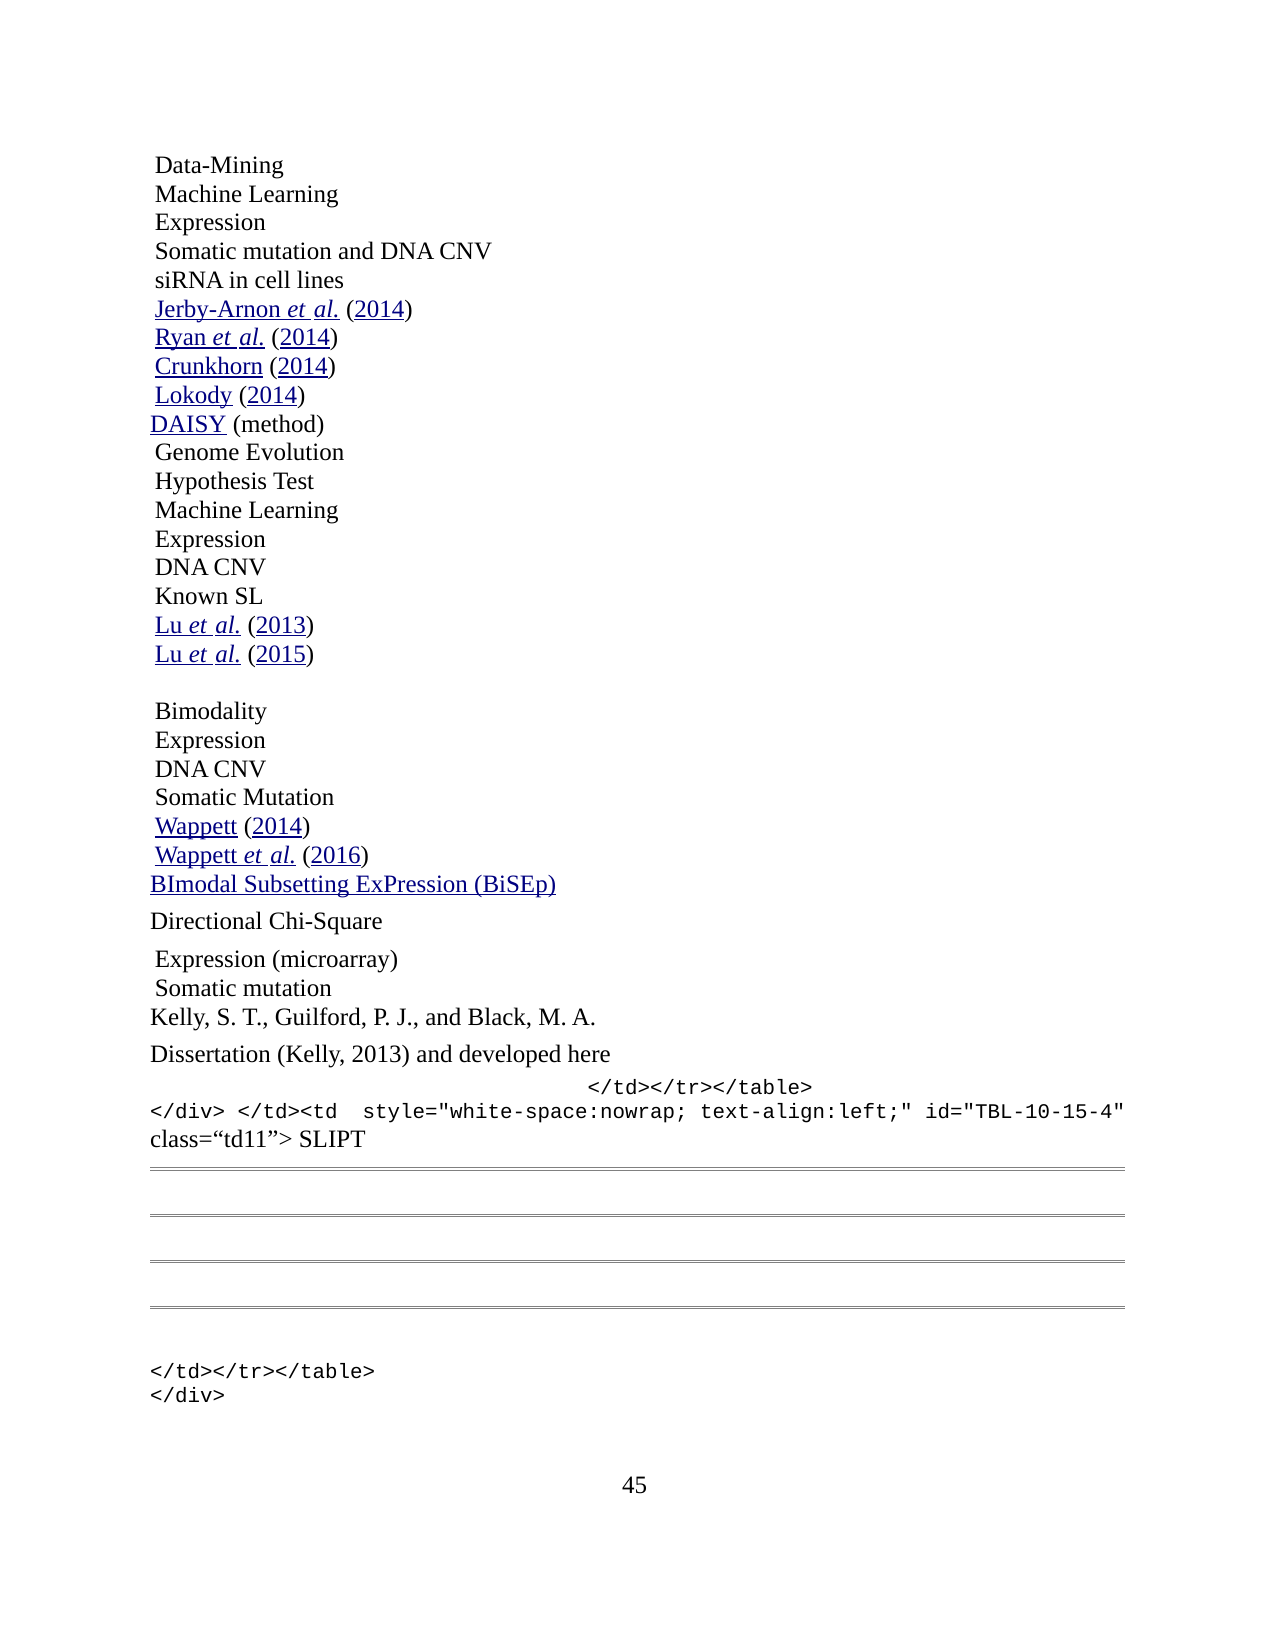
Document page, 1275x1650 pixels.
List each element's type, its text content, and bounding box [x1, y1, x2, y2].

table_cell Somatic mutation [150, 973, 1125, 1002]
table_cell Somatic mutation and DNA CNV [150, 236, 1125, 265]
table_cell Hypothesis Test [150, 466, 1125, 495]
table_header Expression [150, 208, 1125, 236]
table_header Lu et al. (2013) [150, 610, 1125, 639]
text class=“td11”> SLIPT [150, 1124, 1125, 1153]
table_header Expression [150, 524, 1125, 552]
table_cell Lokody (2014) [150, 380, 1125, 409]
text Dissertation (Kelly, 2013) and developed here [150, 1039, 1125, 1068]
table_header Genome Evolution [150, 438, 1125, 466]
table_cell Wappett et al. (2016) [150, 840, 1125, 869]
text Kelly, S. T., Guilford, P. J., and Black, M. A. [150, 1002, 1125, 1030]
table_header Wappett (2014) [150, 811, 1125, 840]
table_header Bimodality [150, 696, 1125, 725]
table_header Expression (microarray) [150, 944, 1125, 973]
table_cell Crunkhorn (2014) [150, 351, 1125, 380]
table_cell Somatic Mutation [150, 783, 1125, 811]
text Directional Chi-Square [150, 906, 1125, 935]
text DAISY (method) [150, 409, 1125, 437]
table_header Jerby-Arnon et al. (2014) [150, 294, 1125, 322]
table_cell DNA CNV [150, 754, 1125, 782]
table_header Data-Mining [150, 150, 1125, 179]
table_cell Machine Learning [150, 179, 1125, 207]
table_cell Lu et al. (2015) [150, 639, 1125, 667]
table_cell Ryan et al. (2014) [150, 323, 1125, 351]
table_cell siRNA in cell lines [150, 265, 1125, 294]
text </td></tr></table> </div> </td><td style="white-space:nowrap; text-align:left;" id="TBL-10-15-4" [150, 1077, 1125, 1124]
table_cell Known SL [150, 581, 1125, 610]
table_cell DNA CNV [150, 553, 1125, 581]
text </td></tr></table> </div> [150, 1338, 1125, 1409]
text BImodal Subsetting ExPression (BiSEp) [150, 869, 1125, 897]
table_header Expression [150, 725, 1125, 754]
table_cell Machine Learning [150, 495, 1125, 524]
